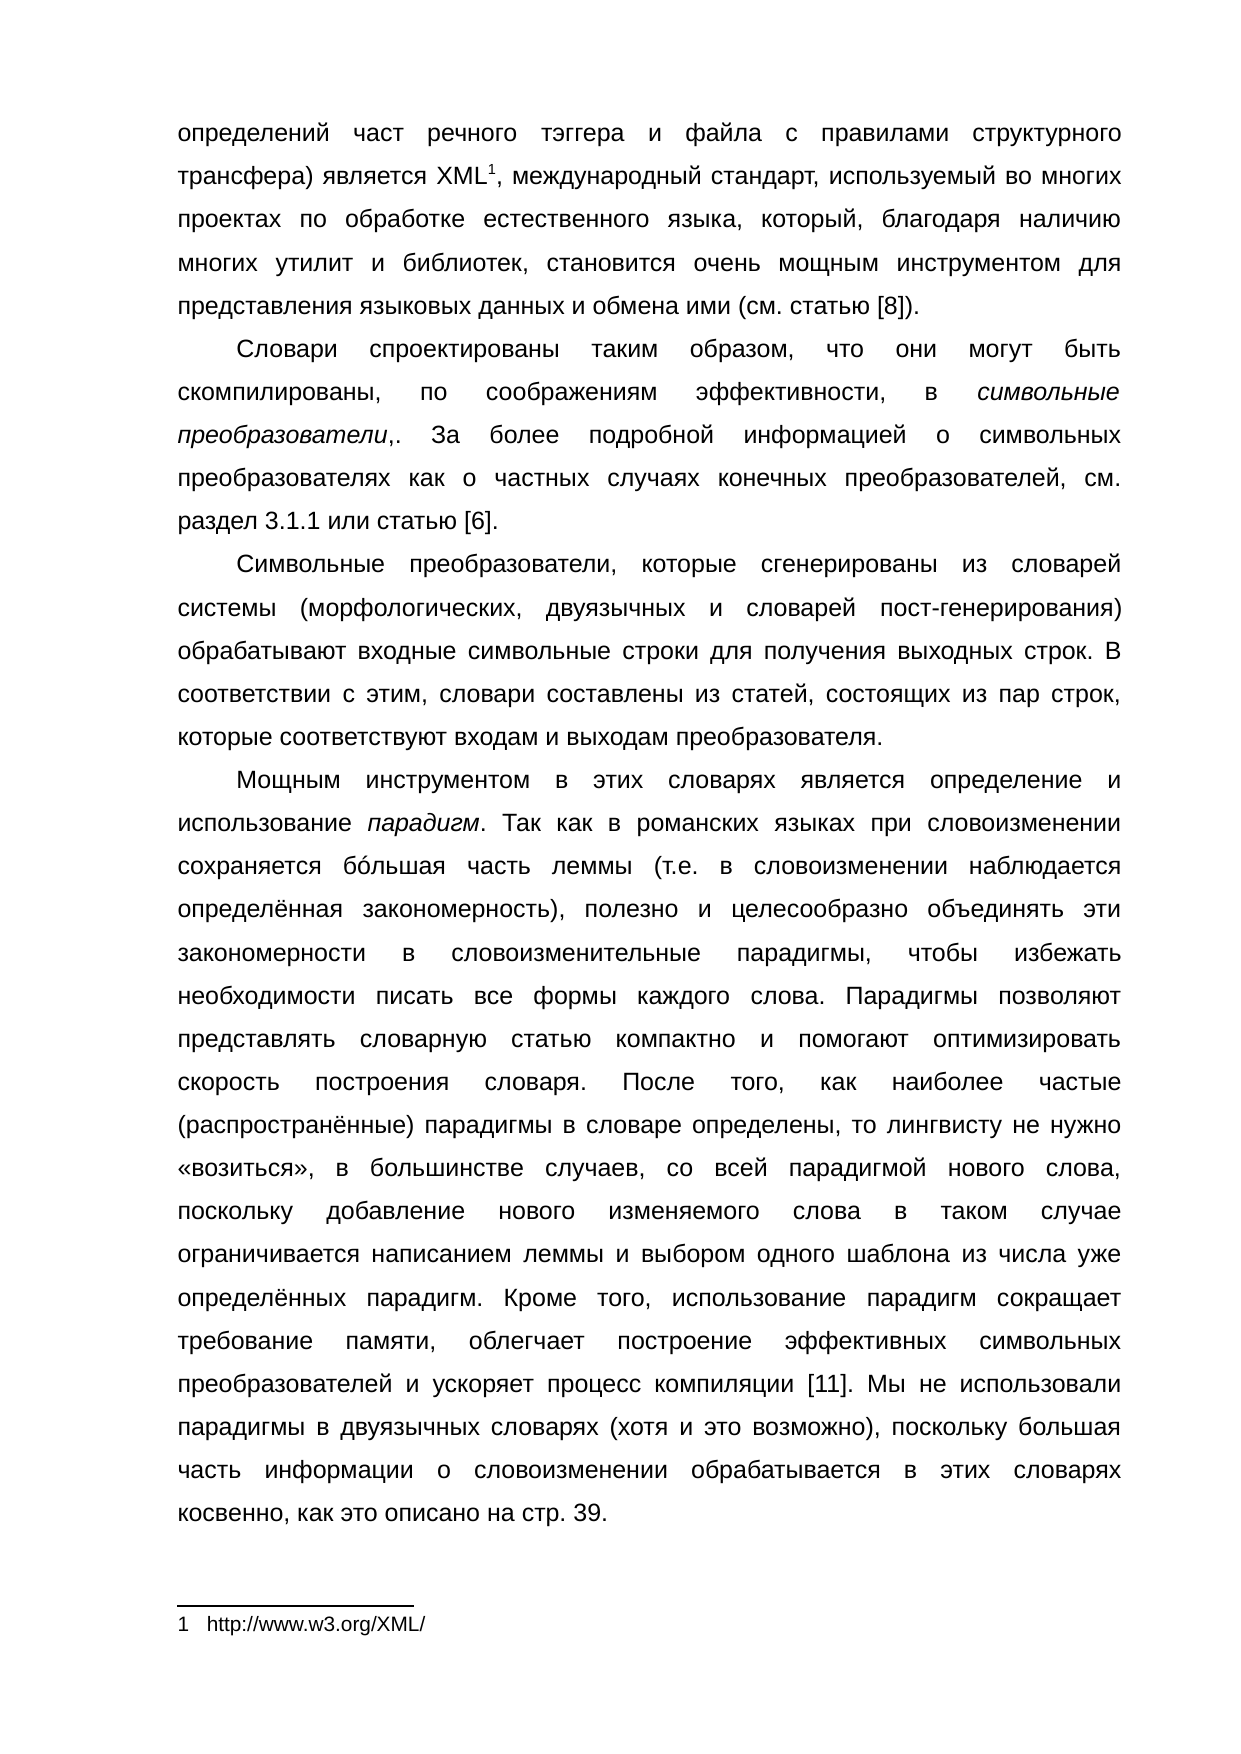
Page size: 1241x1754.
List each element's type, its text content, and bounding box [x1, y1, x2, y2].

text определений част речного тэггера и файла с правилами структурного трансфера) является XML, международный стандарт, используемый во многих проектах по обработке естественного языка, который, благодаря наличию многих утилит и библиотек, становится очень мощным инструментом для представления языковых данных и обмена ими (см. статью [8]). [177, 118, 1122, 319]
text Символьные преобразователи, которые сгенерированы из словарей системы (морфологических, двуязычных и словарей пост-генерирования) обрабатывают входные символьные строки для получения выходных строк. В соответствии с этим, словари составлены из статей, состоящих из пар строк, которые соответствуют входам и выходам преобразователя. [177, 549, 1122, 751]
text Мощным инструментом в этих словарях является определение и использование парадигм. Так как в романских языках при словоизменении сохраняется бóльшая часть леммы (т.е. в словоизменении наблюдается определённая закономерность), полезно и целесообразно объединять эти закономерности в словоизменительные парадигмы, чтобы избежать необходимости писать все формы каждого слова. Парадигмы позволяют представлять словарную статью компактно и помогают оптимизировать скорость построения словаря. После того, как наиболее частые (распространённые) парадигмы в словаре определены, то лингвисту не нужно «возиться», в большинстве случаев, со всей парадигмой нового слова, поскольку добавление нового изменяемого слова в таком случае ограничивается написанием леммы и выбором одного шаблона из числа уже определённых парадигм. Кроме того, использование парадигм сокращает требование памяти, облегчает построение эффективных символьных преобразователей и ускоряет процесс компиляции [11]. Мы не использовали парадигмы в двуязычных словарях (хотя и это возможно), поскольку большая часть информации о словоизменении обрабатывается в этих словарях косвенно, как это описано на стр. 39. [177, 765, 1122, 1527]
text http://www.w3.org/XML/ [177, 1612, 1122, 1636]
text Словари спроектированы таким образом, что они могут быть скомпилированы, по соображениям эффективности, в символьные преобразователи,. За более подробной информацией о символьных преобразователях как о частных случаях конечных преобразователей, см. раздел 3.1.1 или статью [6]. [177, 334, 1122, 535]
